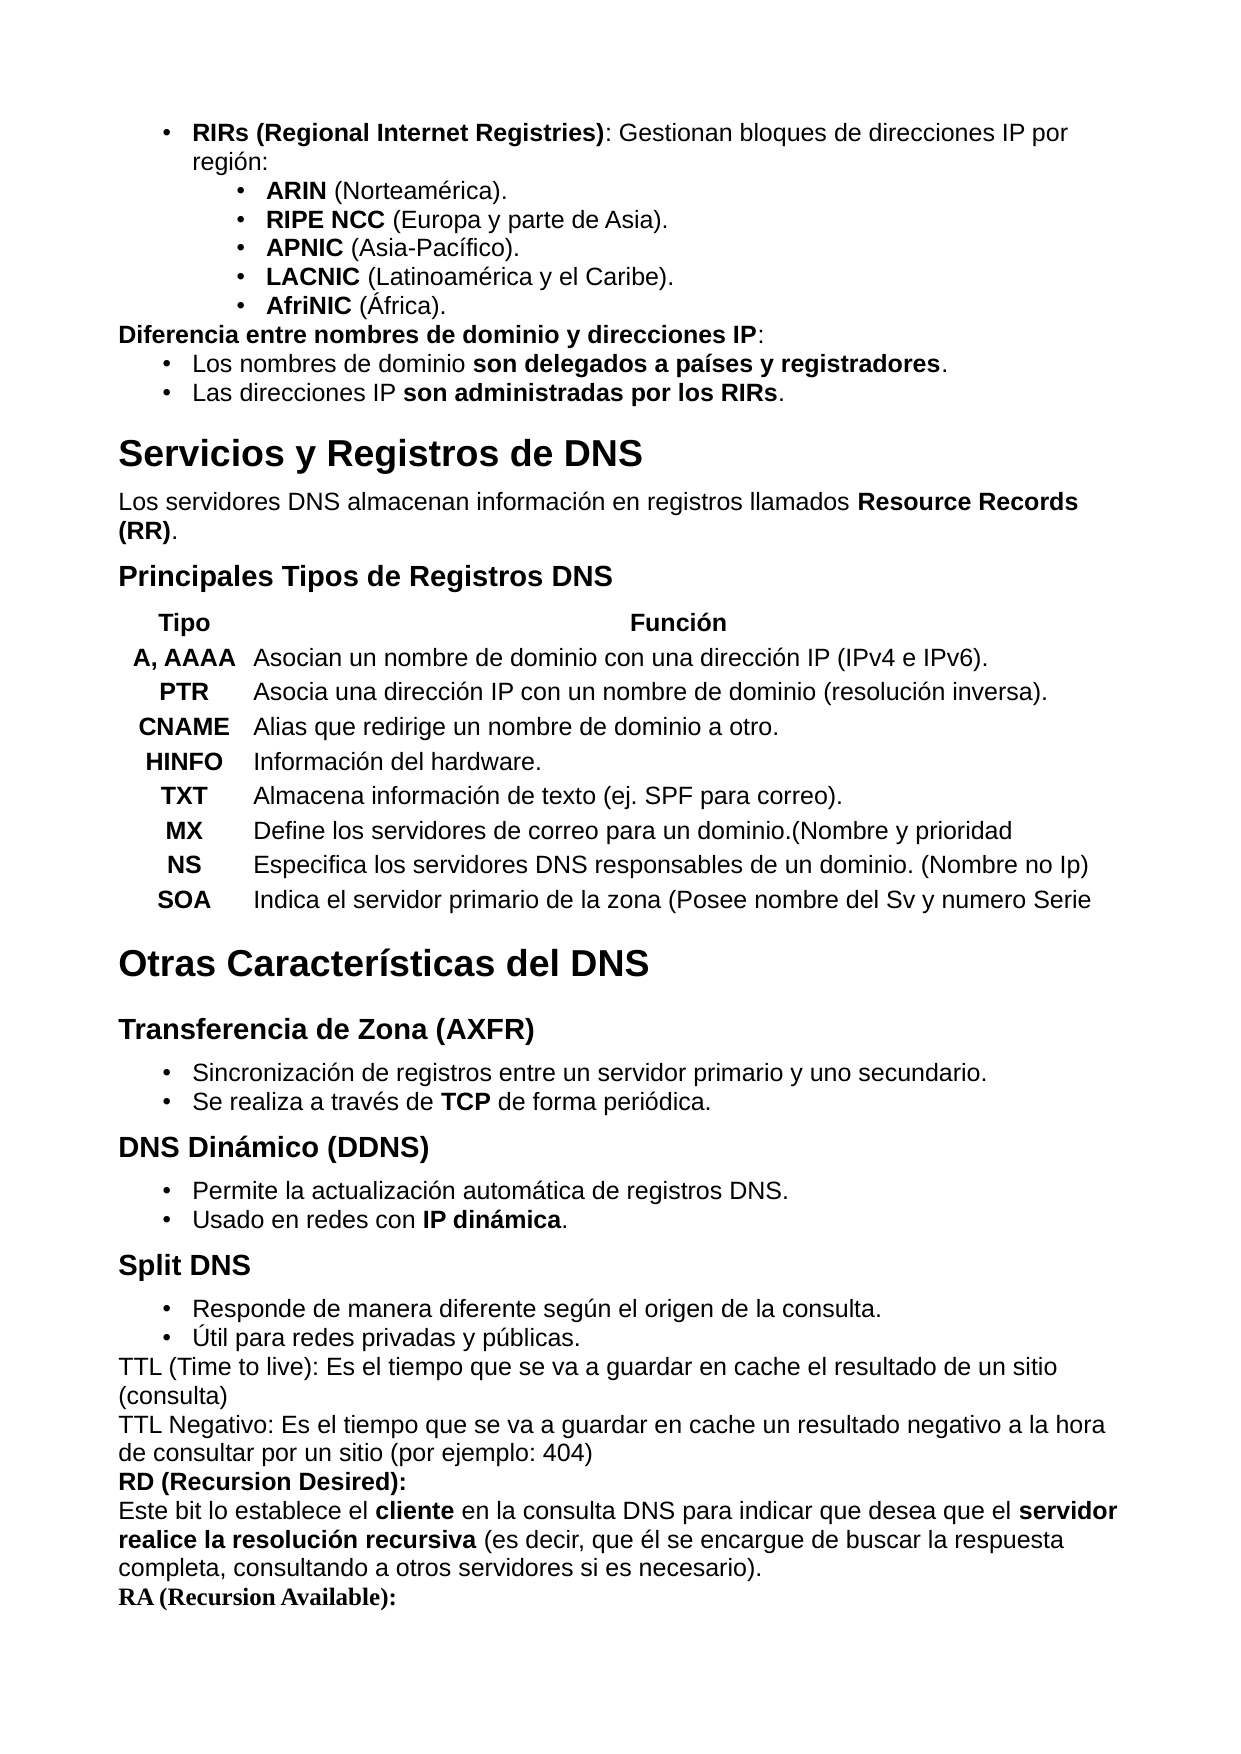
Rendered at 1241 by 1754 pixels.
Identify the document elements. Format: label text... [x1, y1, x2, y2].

table_cell PTR [118, 674, 250, 709]
subtitle Principales Tipos de Registros DNS [118, 559, 1122, 593]
table_cell Asocian un nombre de dominio con una dirección IP (IPv4 e IPv6). [250, 640, 1106, 674]
list Se realiza a través de TCP de forma periódica. [162, 1087, 1122, 1115]
list Los nombres de dominio son delegados a países y registradores. [162, 349, 1122, 378]
table_header Tipo [118, 605, 250, 640]
list RIPE NCC (Europa y parte de Asia). [236, 204, 1122, 233]
table_cell Alias que redirige un nombre de dominio a otro. [250, 709, 1106, 743]
table_cell Indica el servidor primario de la zona (Posee nombre del Sv y numero Serie [250, 882, 1106, 916]
table_cell MX [118, 813, 250, 847]
table_cell CNAME [118, 709, 250, 743]
text TTL Negativo: Es el tiempo que se va a guardar en cache un resultado negativo a la hora de consultar por un sitio (por ejemplo: 404) [118, 1409, 1122, 1467]
table_cell HINFO [118, 744, 250, 778]
subtitle Otras Características del DNS [118, 941, 1122, 984]
subtitle Servicios y Registros de DNS [118, 431, 1122, 474]
subtitle Split DNS [118, 1248, 1122, 1282]
text RA (Recursion Available): [118, 1582, 1122, 1611]
list Útil para redes privadas y públicas. [162, 1323, 1122, 1352]
list RIRs (Regional Internet Registries): Gestionan bloques de direcciones IP por región: [162, 118, 1122, 176]
table_cell TXT [118, 778, 250, 813]
list ARIN (Norteamérica). [236, 176, 1122, 204]
text RD (Recursion Desired): Este bit lo establece el cliente en la consulta DNS para indicar que desea que el servidor realice la resolución recursiva (es decir, que él se encargue de buscar la respuesta completa, consultando a otros servidores si es necesario). [118, 1467, 1122, 1582]
table_cell Define los servidores de correo para un dominio.(Nombre y prioridad [250, 813, 1106, 847]
table_cell Información del hardware. [250, 744, 1106, 778]
text TTL (Time to live): Es el tiempo que se va a guardar en cache el resultado de un sitio (consulta) [118, 1352, 1122, 1409]
table_cell Almacena información de texto (ej. SPF para correo). [250, 778, 1106, 813]
subtitle DNS Dinámico (DDNS) [118, 1130, 1122, 1163]
table_cell SOA [118, 882, 250, 916]
list Las direcciones IP son administradas por los RIRs. [162, 378, 1122, 406]
text Los servidores DNS almacenan información en registros llamados Resource Records (RR). [118, 487, 1122, 544]
list Permite la actualización automática de registros DNS. [162, 1176, 1122, 1205]
list APNIC (Asia-Pacífico). [236, 233, 1122, 262]
subtitle Transferencia de Zona (AXFR) [118, 1012, 1122, 1045]
list LACNIC (Latinoamérica y el Caribe). [236, 262, 1122, 291]
table_cell Asocia una dirección IP con un nombre de dominio (resolución inversa). [250, 674, 1106, 709]
list Usado en redes con IP dinámica. [162, 1205, 1122, 1234]
table_cell A, AAAA [118, 640, 250, 674]
table_cell Especifica los servidores DNS responsables de un dominio. (Nombre no Ip) [250, 847, 1106, 882]
list AfriNIC (África). [236, 291, 1122, 320]
table_cell NS [118, 847, 250, 882]
list Sincronización de registros entre un servidor primario y uno secundario. [162, 1058, 1122, 1087]
table_header Función [250, 605, 1106, 640]
list Responde de manera diferente según el origen de la consulta. [162, 1294, 1122, 1323]
text Diferencia entre nombres de dominio y direcciones IP: [118, 320, 1122, 349]
